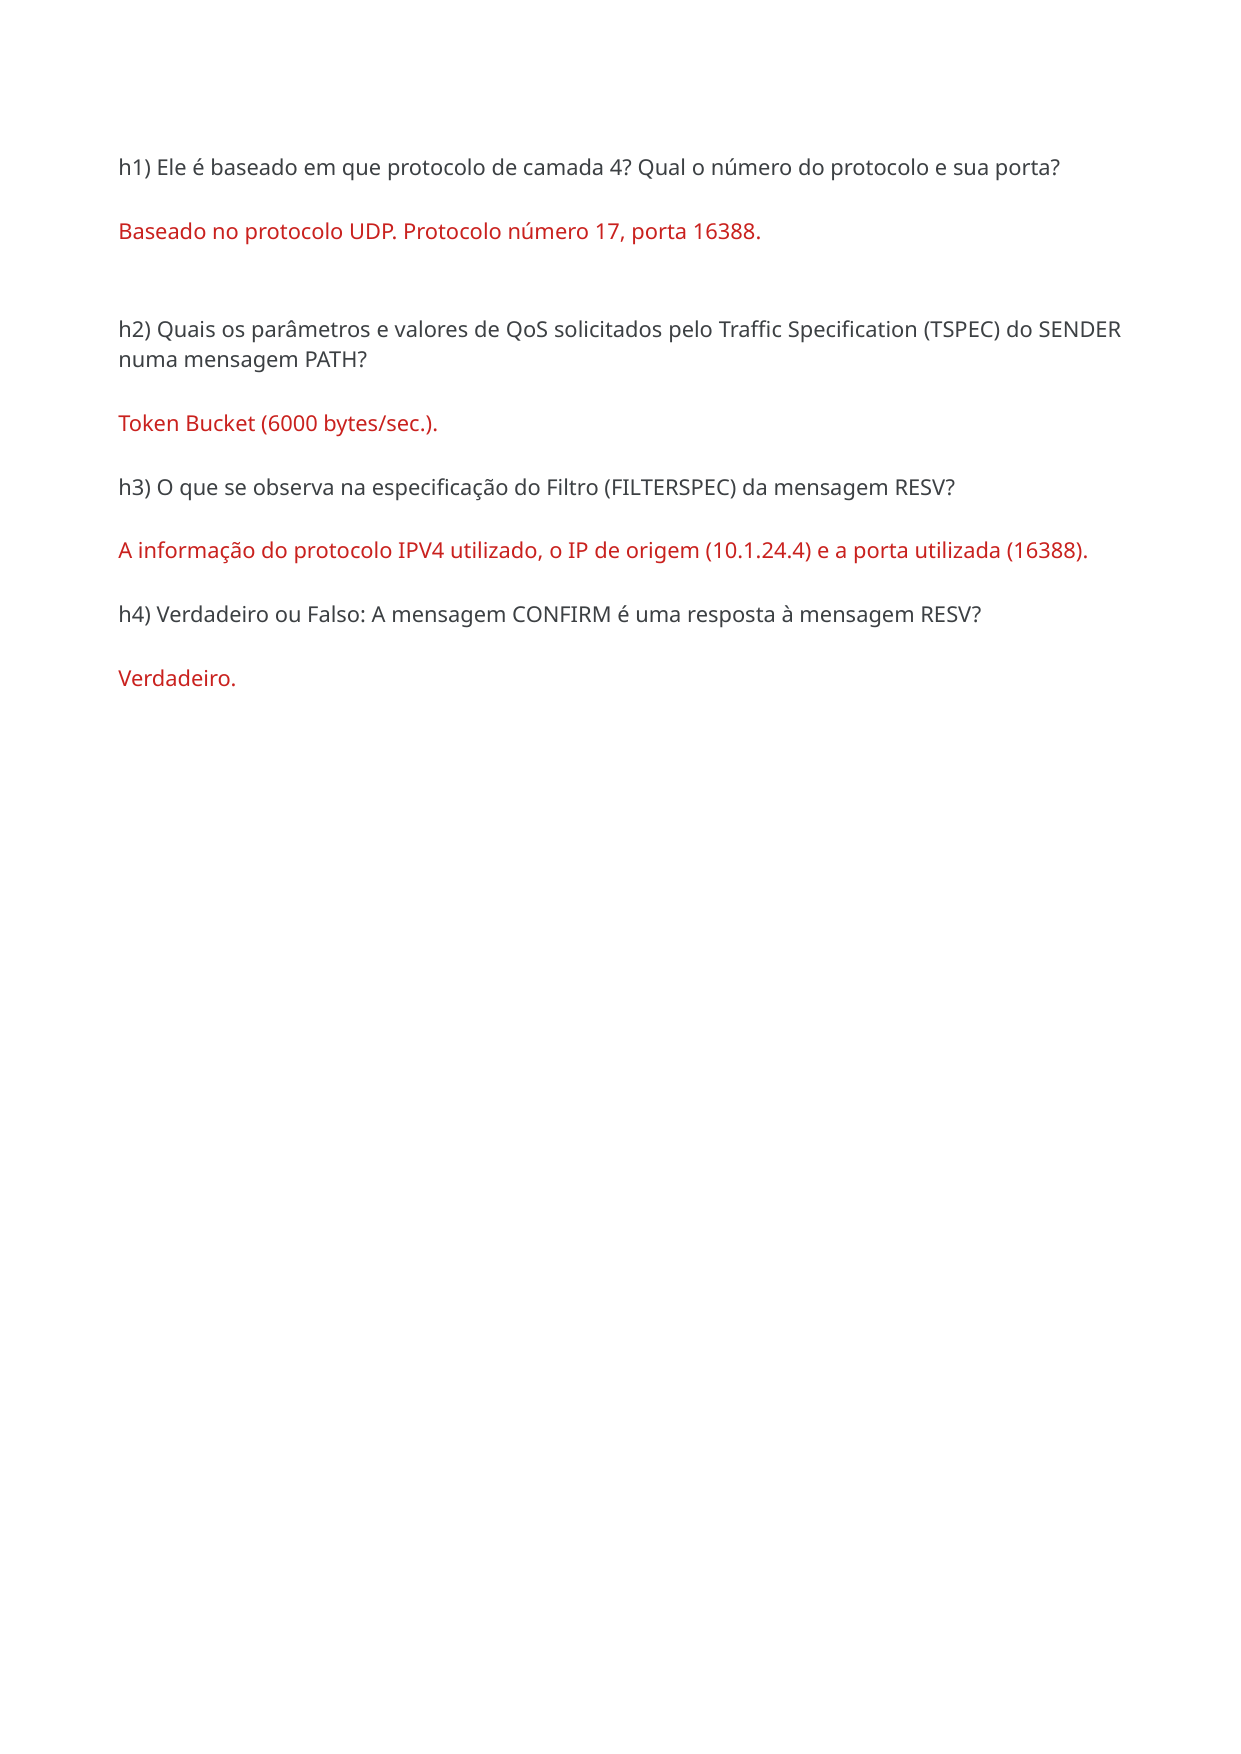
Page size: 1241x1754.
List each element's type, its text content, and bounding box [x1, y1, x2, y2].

text Token Bucket (6000 bytes/sec.). [118, 408, 1122, 437]
text h3) O que se observa na especificação do Filtro (FILTERSPEC) da mensagem RESV? [118, 437, 1122, 501]
text h2) Quais os parâmetros e valores de QoS solicitados pelo Traffic Specification (TSPEC) do SENDER numa mensagem PATH? [118, 280, 1122, 373]
text Verdadeiro. [118, 663, 1122, 693]
text h4) Verdadeiro ou Falso: A mensagem CONFIRM é uma resposta à mensagem RESV? [118, 565, 1122, 629]
text Baseado no protocolo UDP. Protocolo número 17, porta 16388. [118, 216, 1122, 246]
text h1) Ele é baseado em que protocolo de camada 4? Qual o número do protocolo e sua porta? [118, 118, 1122, 182]
text A informação do protocolo IPV4 utilizado, o IP de origem (10.1.24.4) e a porta utilizada (16388). [118, 535, 1122, 565]
